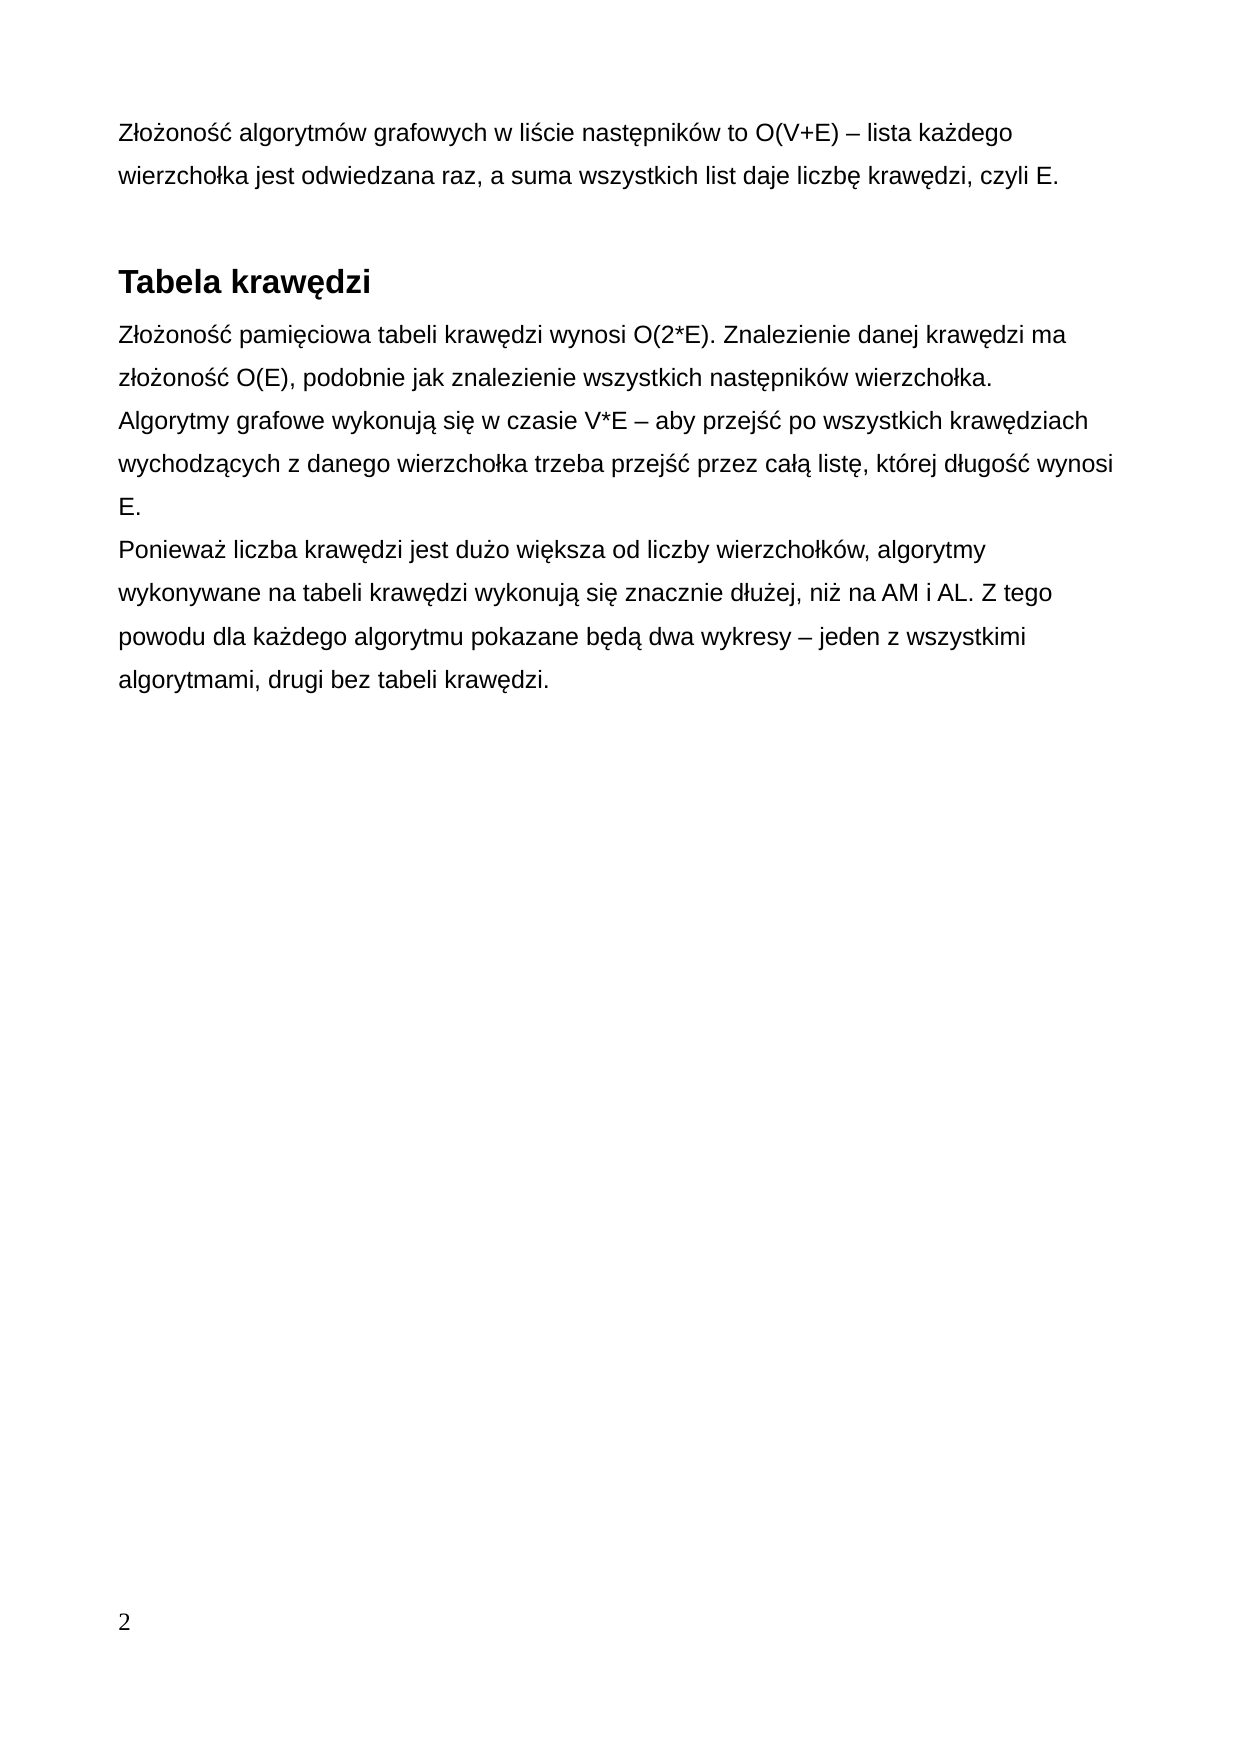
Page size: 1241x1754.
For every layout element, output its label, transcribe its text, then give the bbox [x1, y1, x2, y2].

text Ponieważ liczba krawędzi jest dużo większa od liczby wierzchołków, algorytmy wykonywane na tabeli krawędzi wykonują się znacznie dłużej, niż na AM i AL. Z tego powodu dla każdego algorytmu pokazane będą dwa wykresy – jeden z wszystkimi algorytmami, drugi bez tabeli krawędzi. [118, 535, 1122, 693]
text Algorytmy grafowe wykonują się w czasie V*E – aby przejść po wszystkich krawędziach wychodzących z danego wierzchołka trzeba przejść przez całą listę, której długość wynosi E. [118, 406, 1122, 521]
text Tabela krawędzi [118, 262, 1122, 300]
text Złożoność algorytmów grafowych w liście następników to O(V+E) – lista każdego wierzchołka jest odwiedzana raz, a suma wszystkich list daje liczbę krawędzi, czyli E. [118, 118, 1122, 190]
text Złożoność pamięciowa tabeli krawędzi wynosi O(2*E). Znalezienie danej krawędzi ma złożoność O(E), podobnie jak znalezienie wszystkich następników wierzchołka. [118, 319, 1122, 391]
